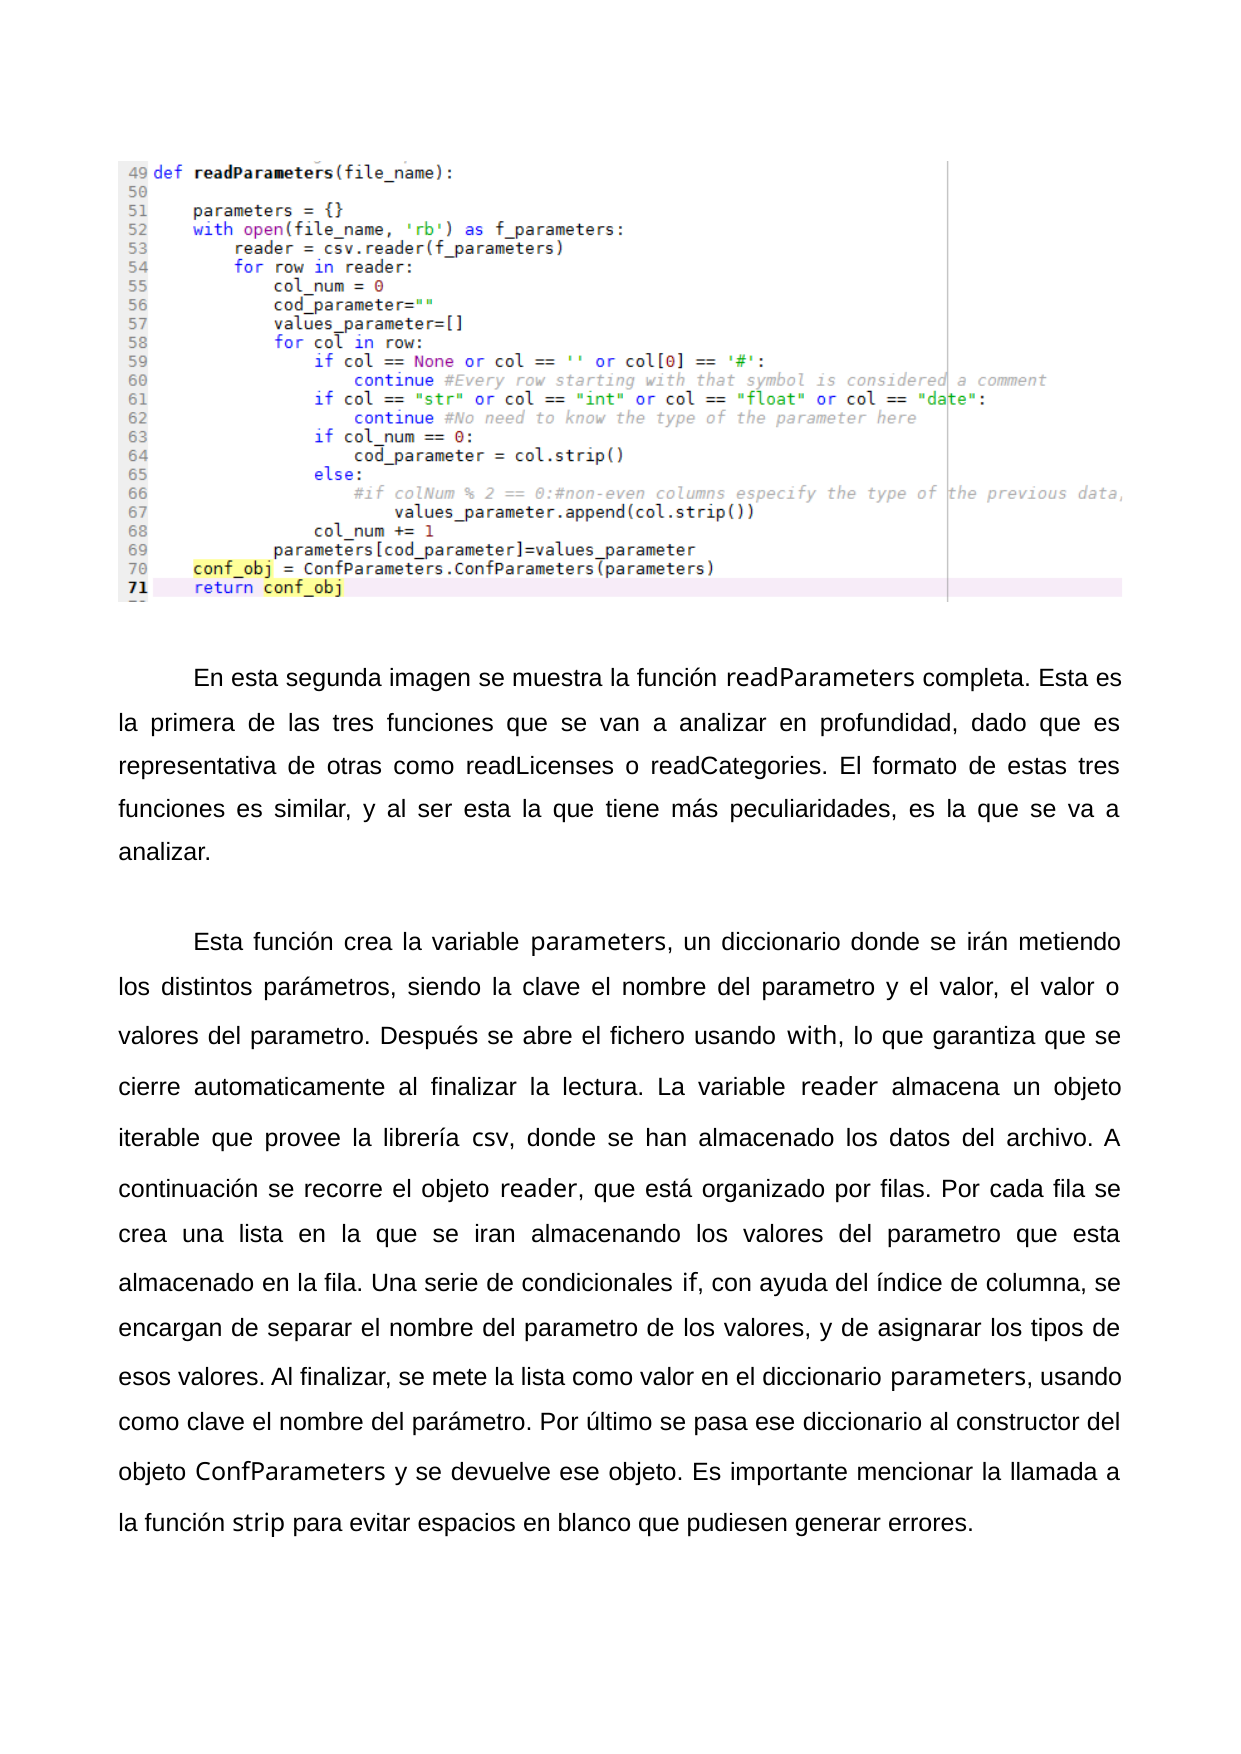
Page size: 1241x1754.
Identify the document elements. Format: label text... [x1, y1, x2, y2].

picture [118, 161, 1123, 602]
text Esta función crea la variable parameters, un diccionario donde se irán metiendo los distintos parámetros, siendo la clave el nombre del parametro y el valor, el valor o valores del parametro. Después se abre el fichero usando with, lo que garantiza que se cierre automaticamente al finalizar la lectura. La variable reader almacena un objeto iterable que provee la librería csv, donde se han almacenado los datos del archivo. A continuación se recorre el objeto reader, que está organizado por filas. Por cada fila se crea una lista en la que se iran almacenando los valores del parametro que esta almacenado en la fila. Una serie de condicionales if, con ayuda del índice de columna, se encargan de separar el nombre del parametro de los valores, y de asignarar los tipos de esos valores. Al finalizar, se mete la lista como valor en el diccionario parameters, usando como clave el nombre del parámetro. Por último se pasa ese diccionario al constructor del objeto ConfParameters y se devuelve ese objeto. Es importante mencionar la llamada a la función strip para evitar espacios en blanco que pudiesen generar errores. [118, 923, 1122, 1538]
text En esta segunda imagen se muestra la función readParameters completa. Esta es la primera de las tres funciones que se van a analizar en profundidad, dado que es representativa de otras como readLicenses o readCategories. El formato de estas tres funciones es similar, y al ser esta la que tiene más peculiaridades, es la que se va a analizar. [118, 659, 1122, 866]
